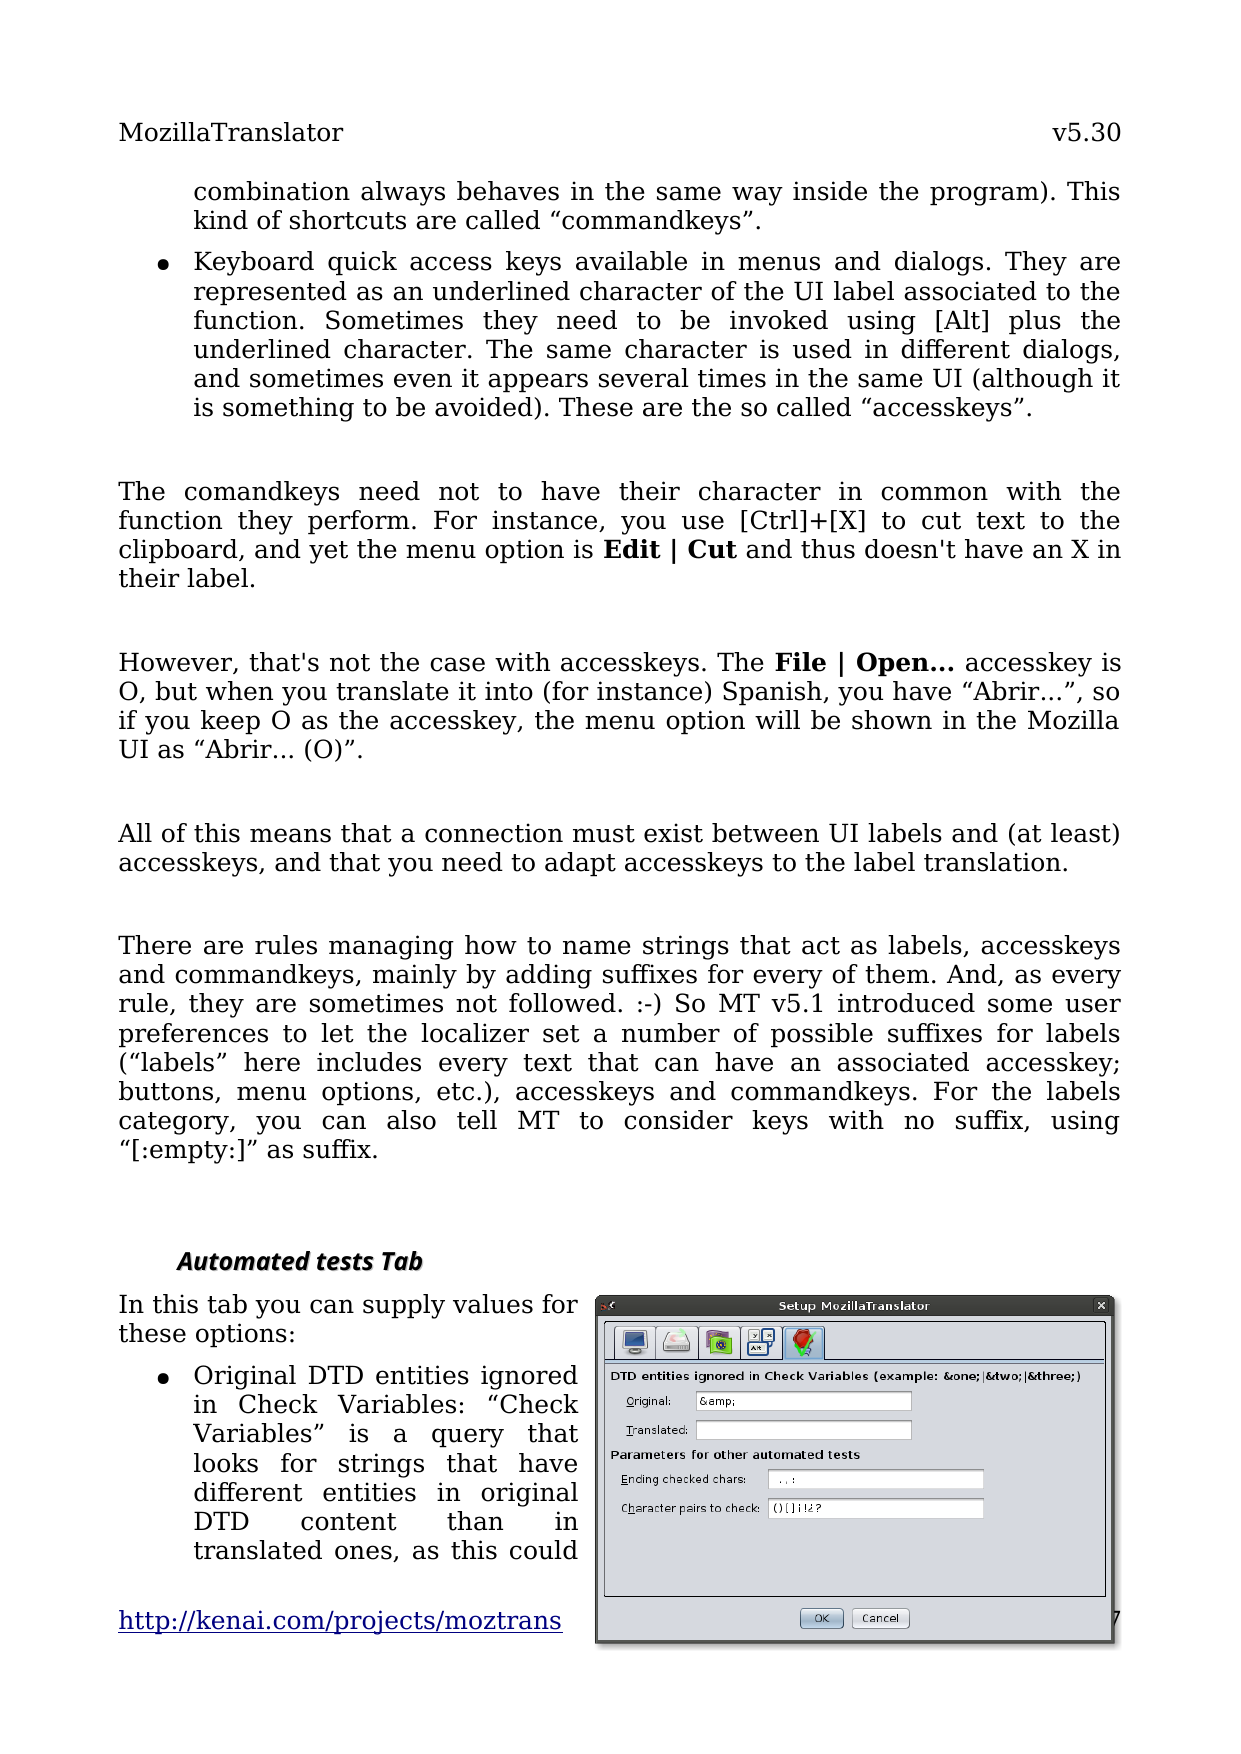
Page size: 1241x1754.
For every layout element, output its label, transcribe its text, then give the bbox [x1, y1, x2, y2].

text The comandkeys need not to have their character in common with the function they perform. For instance, you use [Ctrl]+[X] to cut text to the clipboard, and yet the menu option is Edit | Cut and thus doesn't have an X in their label. [118, 477, 1122, 594]
text However, that's not the case with accesskeys. The File | Open... accesskey is O, but when you translate it into (for instance) Spanish, you have “Abrir...”, so if you keep O as the accesskey, the menu option will be shown in the Mozilla UI as “Abrir... (O)”. [118, 648, 1122, 765]
subtitle Keyboard quick access keys available in menus and dialogs. They are represented as an underlined character of the UI label associated to the function. Sometimes they need to be invoked using [Alt] plus the underlined character. The same character is used in different dialogs, and sometimes even it appears several times in the same UI (although it is something to be avoided). These are the so called “accesskeys”. [156, 248, 1122, 423]
text All of this means that a connection must exist between UI labels and (at least) accesskeys, and that you need to adapt accesskeys to the label translation. [118, 819, 1122, 877]
subtitle Original DTD entities ignored in Check Variables: “Check Variables” is a query that looks for strings that have different entities in original DTD content than in translated ones, as this could [156, 1361, 590, 1565]
picture [590, 1290, 1122, 1651]
subtitle Automated tests Tab [177, 1244, 1122, 1278]
subtitle combination always behaves in the same way inside the program). This kind of shortcuts are called “commandkeys”. [156, 177, 1122, 235]
text There are rules managing how to name strings that act as labels, accesskeys and commandkeys, mainly by adding suffixes for every of them. And, as every rule, they are sometimes not followed. :-) So MT v5.1 introduced some user preferences to let the localizer set a number of possible suffixes for labels (“labels” here includes every text that can have an associated accesskey; buttons, menu options, etc.), accesskeys and commandkeys. For the labels category, you can also tell MT to consider keys with no suffix, using “[:empty:]” as suffix. [118, 931, 1122, 1165]
text In this tab you can supply values for these options: [118, 1290, 590, 1349]
